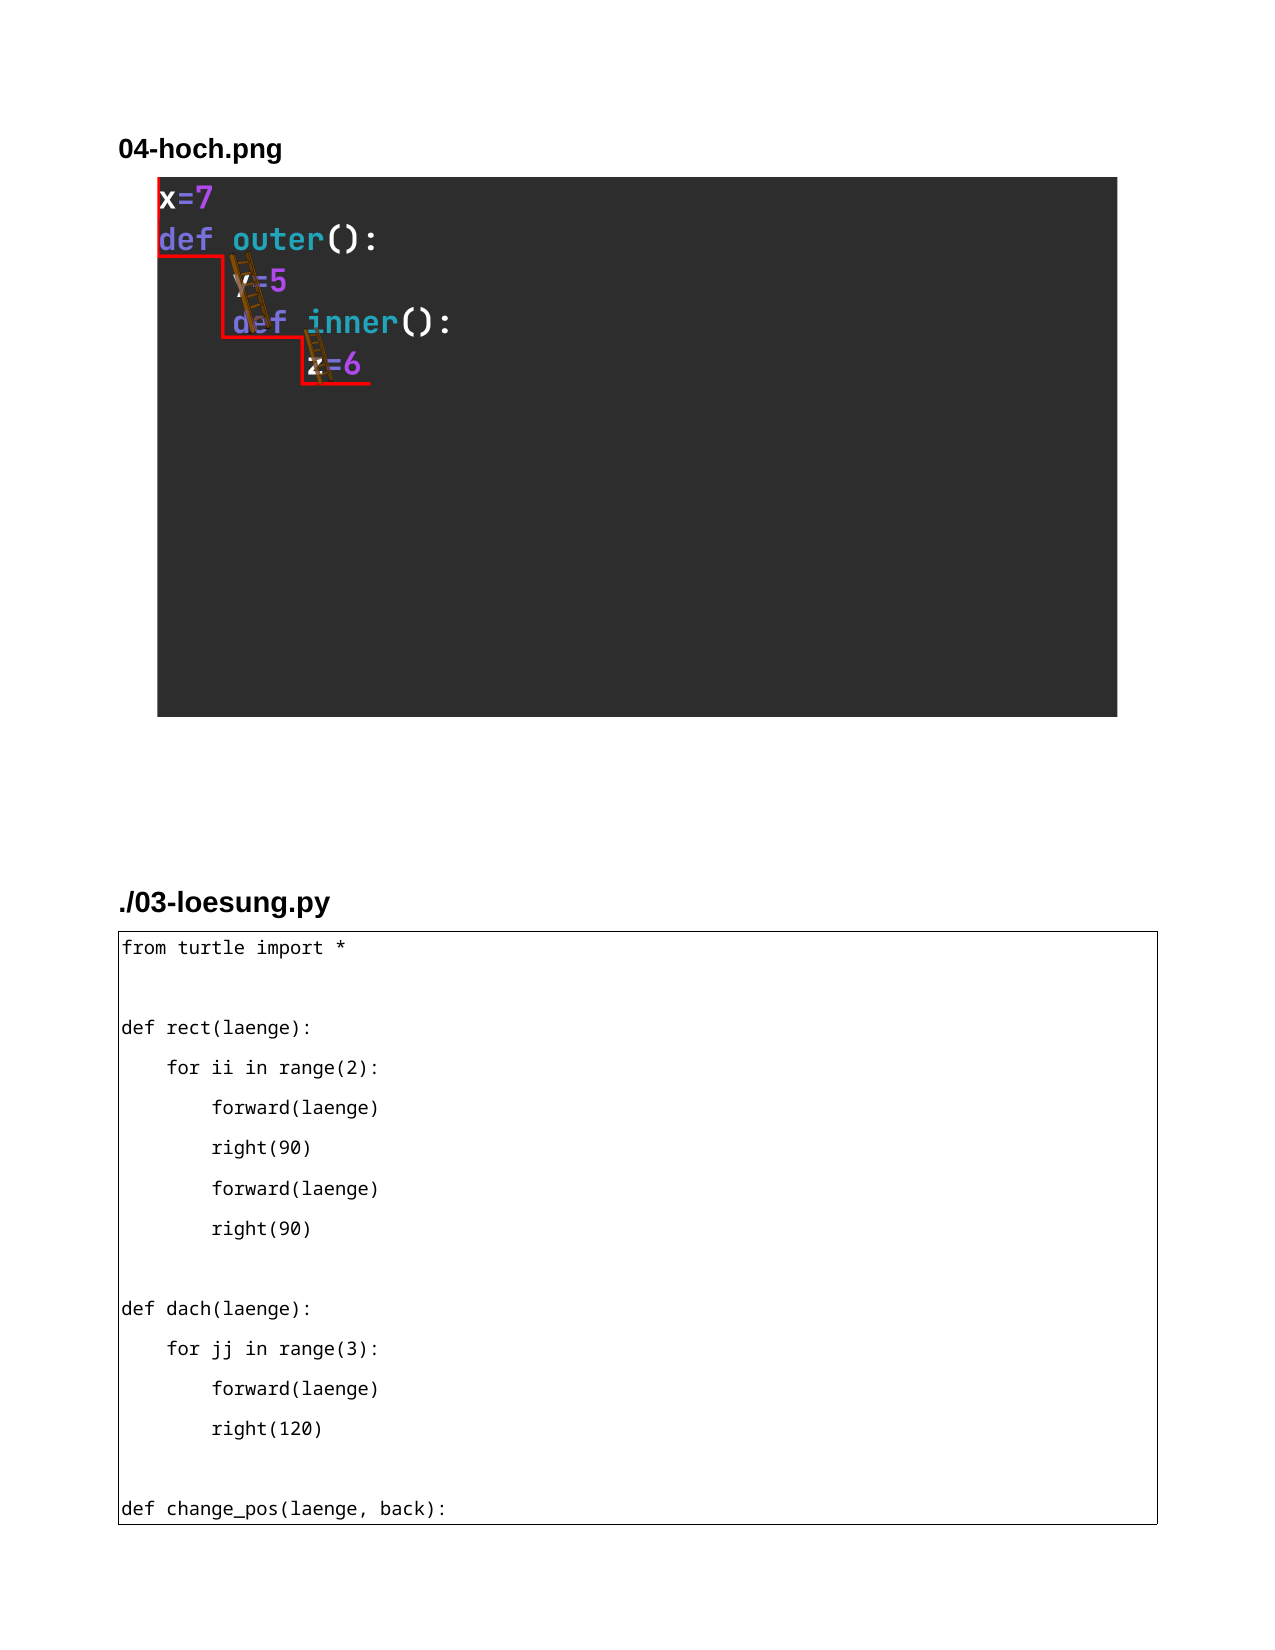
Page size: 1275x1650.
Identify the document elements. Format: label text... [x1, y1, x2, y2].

text forward(laenge) [119, 1091, 1157, 1120]
subtitle ./03-loesung.py [118, 885, 1157, 918]
text forward(laenge) [119, 1172, 1157, 1200]
picture [157, 177, 1118, 717]
text right(90) [119, 1212, 1157, 1240]
text for ii in range(2): [119, 1051, 1157, 1080]
subtitle 04-hoch.png [118, 133, 1157, 164]
text right(90) [119, 1132, 1157, 1160]
text forward(laenge) [119, 1372, 1157, 1401]
text def change_pos(laenge, back): [119, 1492, 1157, 1524]
text def dach(laenge): [119, 1292, 1157, 1321]
text from turtle import * [119, 932, 1157, 960]
text def rect(laenge): [119, 1011, 1157, 1040]
text right(120) [119, 1412, 1157, 1441]
text for jj in range(3): [119, 1332, 1157, 1361]
